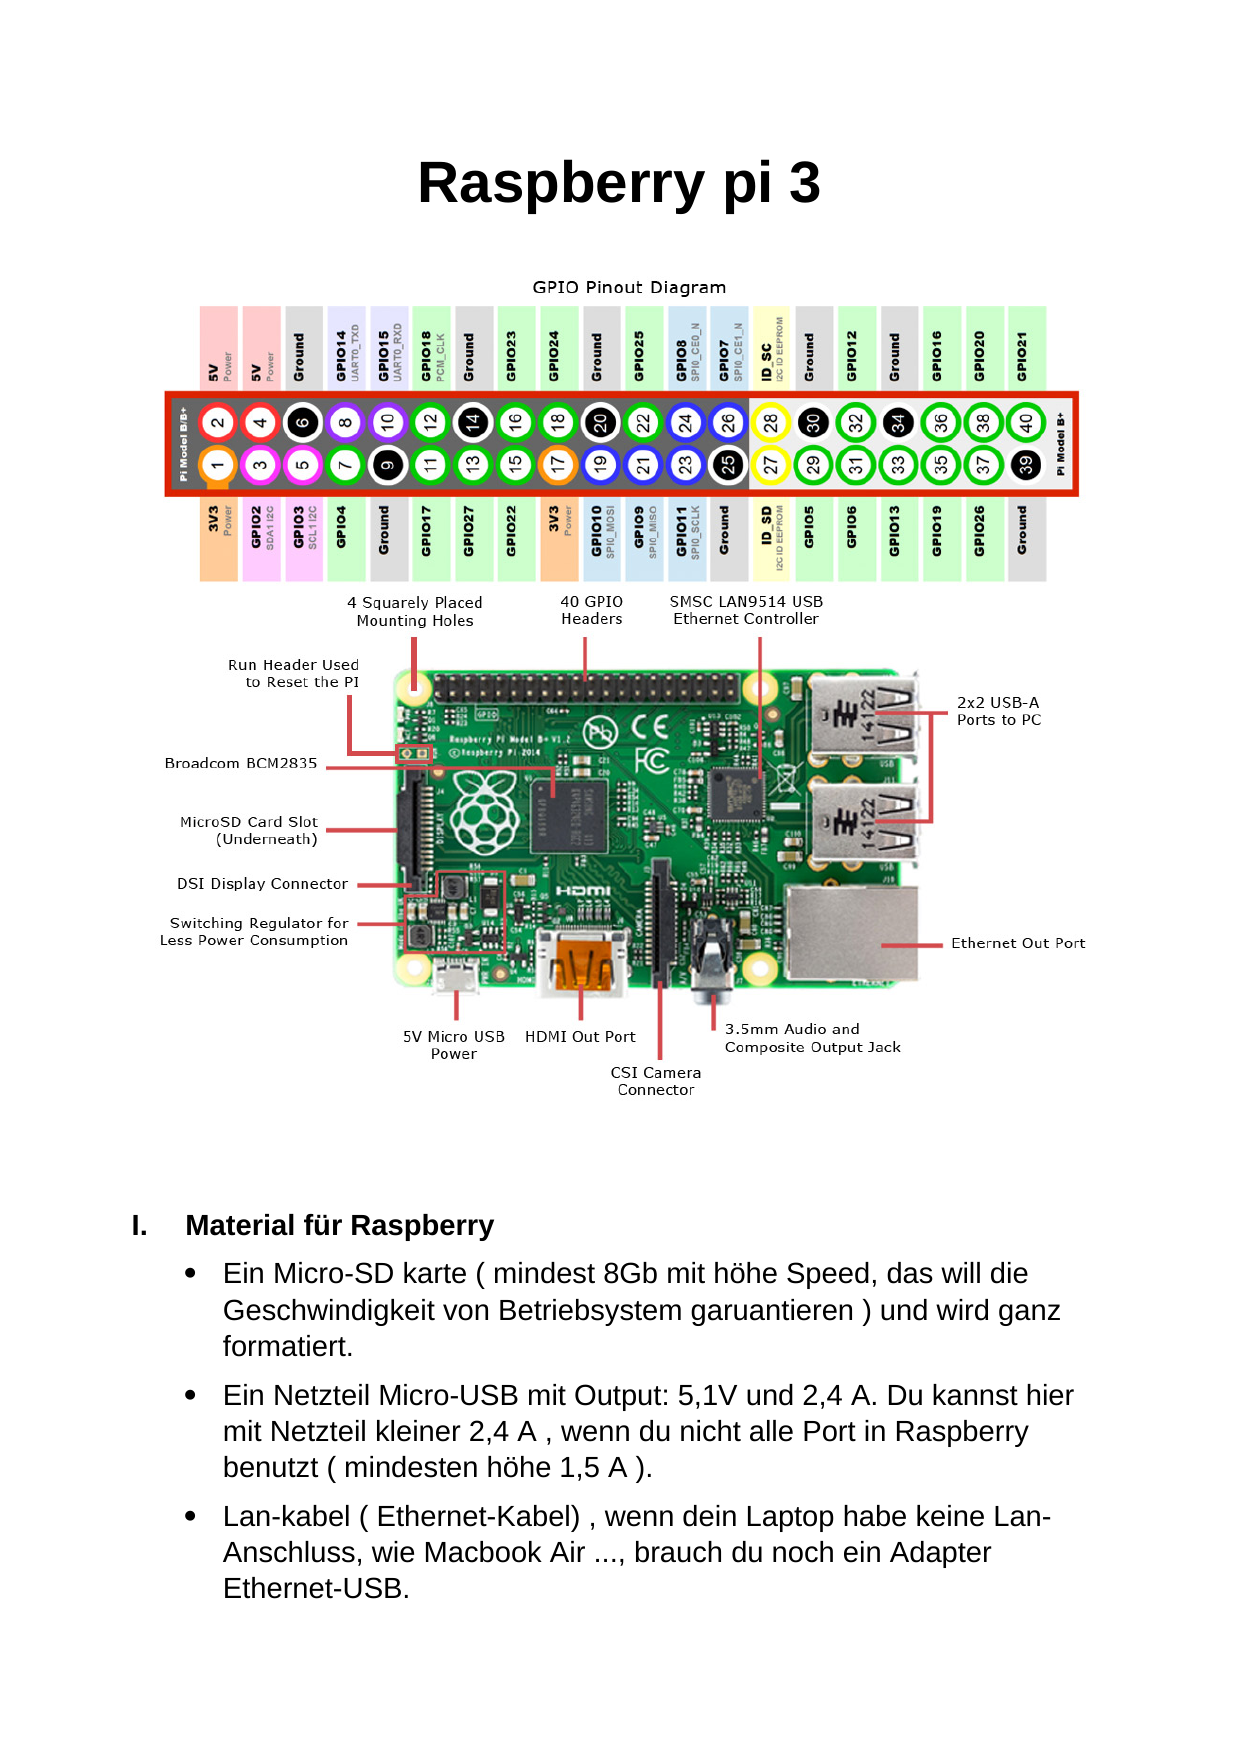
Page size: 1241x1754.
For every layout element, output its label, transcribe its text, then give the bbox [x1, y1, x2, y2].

list Ein Micro-SD karte ( mindest 8Gb mit höhe Speed, das will die Geschwindigkeit von Betriebsystem garuantieren ) und wird ganz formatiert. [185, 1256, 1093, 1362]
list Ein Netzteil Micro-USB mit Output: 5,1V und 2,4 A. Du kannst hier mit Netzteil kleiner 2,4 A , wenn du nicht alle Port in Raspberry benutzt ( mindesten höhe 1,5 A ). [185, 1378, 1093, 1484]
picture [147, 276, 1093, 1101]
text Raspberry pi 3 [148, 148, 1093, 215]
list Lan-kabel ( Ethernet-Kabel) , wenn dein Laptop habe keine Lan-Anschluss, wie Macbook Air ..., brauch du noch ein Adapter Ethernet-USB. [185, 1499, 1093, 1605]
list Material für Raspberry [148, 1208, 1093, 1241]
